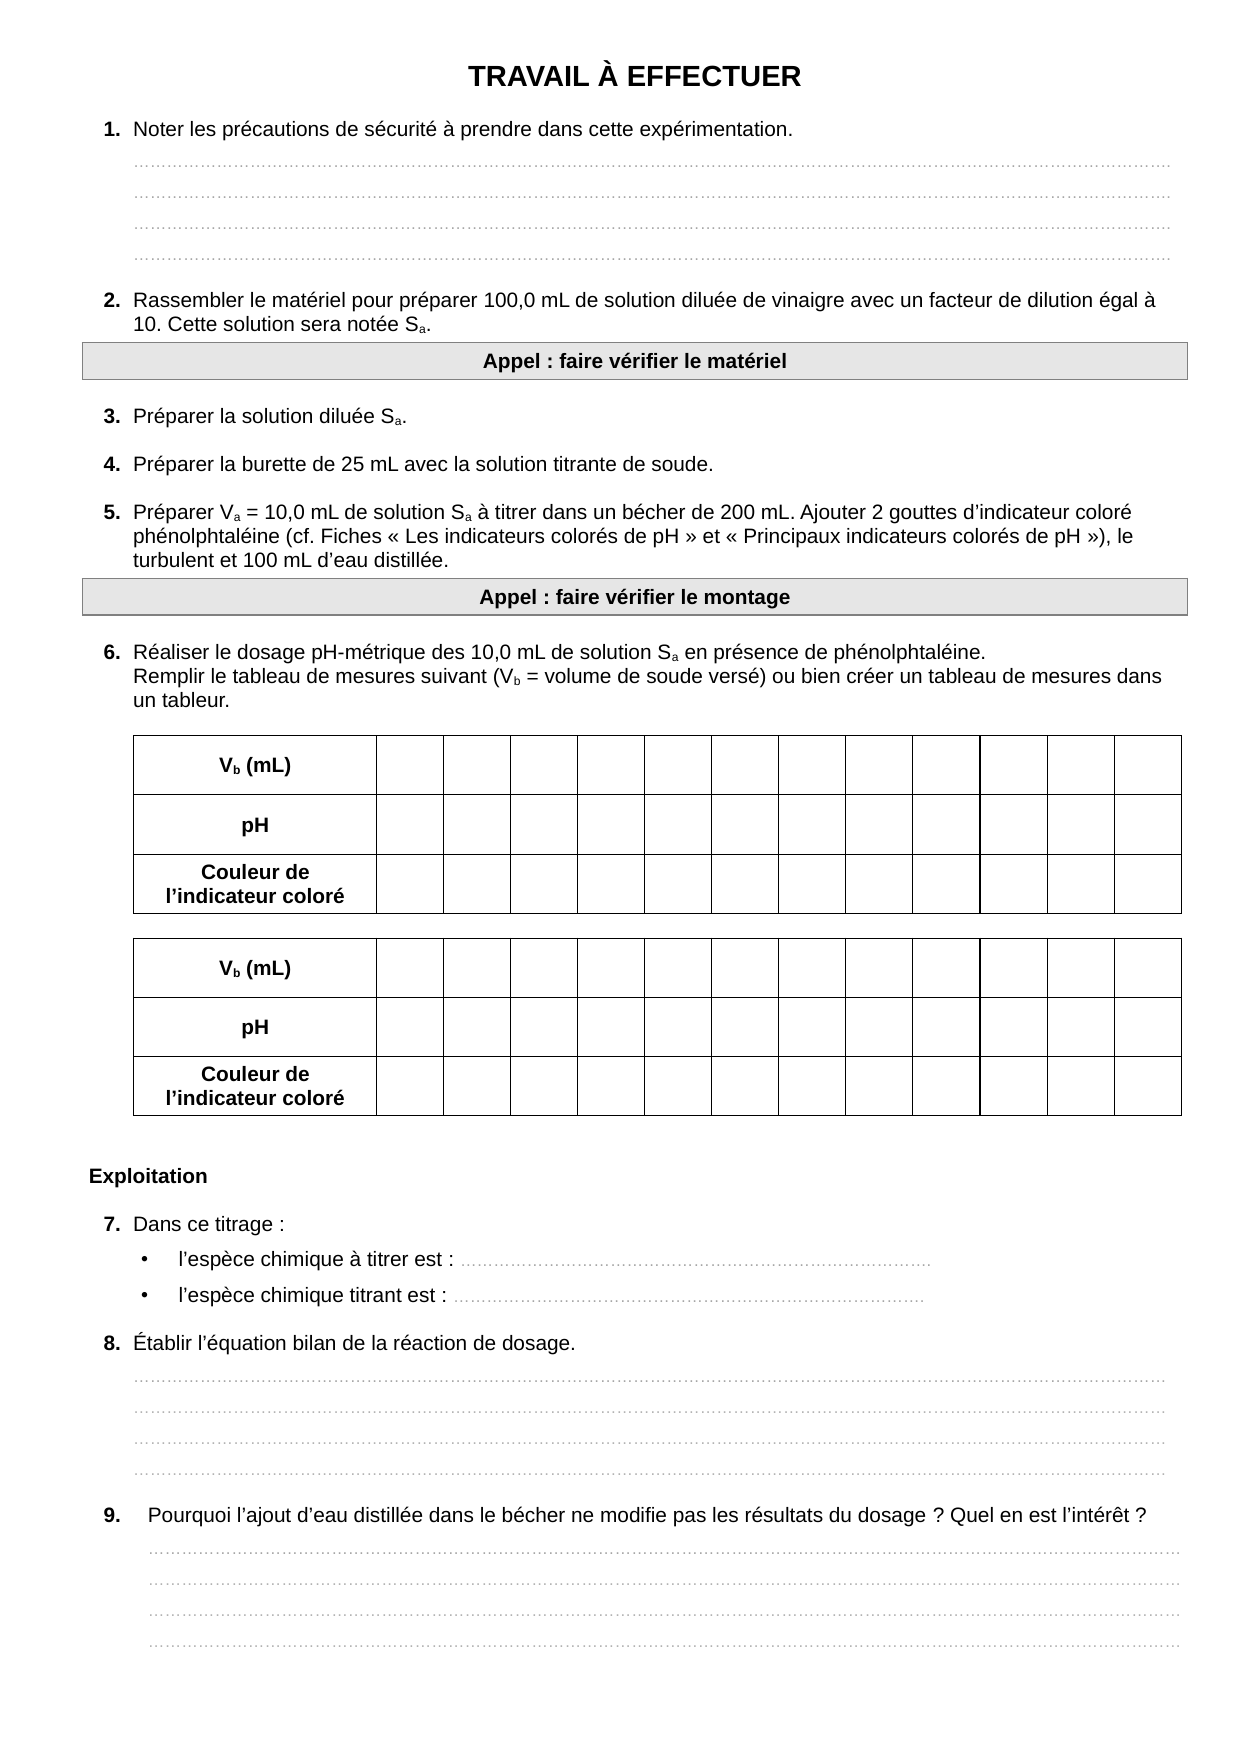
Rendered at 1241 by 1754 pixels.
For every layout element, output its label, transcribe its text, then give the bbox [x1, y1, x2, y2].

table_header [1115, 736, 1181, 794]
list Rassembler le matériel pour préparer 100,0 mL de solution diluée de vinaigre avec un facteur de dilution égal à 10. Cette solution sera notée Sa. [103, 288, 1181, 336]
table_cell [578, 795, 644, 853]
table_cell [712, 1057, 778, 1115]
table_header [712, 736, 778, 794]
table_cell [846, 855, 912, 912]
list …………………………………………………………………………………………………………………………………………………………………… [103, 1569, 1181, 1589]
list Préparer la burette de 25 mL avec la solution titrante de soude. [103, 452, 1181, 476]
table_cell [578, 855, 644, 912]
table_header [913, 736, 979, 794]
table_cell [1115, 795, 1181, 853]
table_cell [981, 998, 1047, 1056]
table_cell [645, 914, 712, 937]
table_cell [645, 795, 711, 853]
table_cell [913, 914, 980, 937]
table_header [1048, 736, 1114, 794]
table_cell [444, 998, 510, 1056]
table_cell [779, 1057, 845, 1115]
list ……………………………………………………………………………………………………………………………………………………………………. [103, 245, 1181, 264]
table_cell [1048, 795, 1114, 853]
table_cell [1115, 939, 1181, 997]
table_cell [511, 795, 577, 853]
list Préparer Va = 10,0 mL de solution Sa à titrer dans un bécher de 200 mL. Ajouter 2 gouttes d’indicateur coloré phénolphtaléine (cf. Fiches « Les indicateurs colorés de pH » et « Principaux indicateurs colorés de pH »), le turbulent et 100 mL d’eau distillée. [103, 500, 1181, 572]
table_cell [712, 939, 778, 997]
table_header [578, 736, 644, 794]
table_cell [981, 939, 1047, 997]
table_cell [846, 939, 912, 997]
table_cell [779, 939, 845, 997]
table_cell [712, 914, 779, 937]
table_cell [511, 855, 577, 912]
table_cell [712, 855, 778, 912]
table_cell [578, 998, 644, 1056]
table_cell [980, 914, 1047, 937]
table_cell [377, 939, 443, 997]
table_header [981, 736, 1047, 794]
table_header [444, 736, 510, 794]
list …………………………………………………………………………………………………………………………………………………………………… [103, 1631, 1181, 1651]
table_cell [846, 795, 912, 853]
table_cell [981, 1057, 1047, 1115]
text Appel : faire vérifier le montage [83, 579, 1187, 614]
table_cell [377, 998, 443, 1056]
table_cell [913, 855, 979, 912]
table_cell pH [134, 998, 376, 1056]
table_cell [511, 998, 577, 1056]
table_cell [444, 795, 510, 853]
table_cell [510, 914, 577, 937]
table_cell [1115, 998, 1181, 1056]
table_cell [846, 914, 913, 937]
table_cell [377, 795, 443, 853]
table_cell [913, 998, 979, 1056]
table_cell [913, 939, 979, 997]
list …………………………………………………………………………………………………………………………………………………………………… [103, 1429, 1181, 1448]
table_cell [779, 795, 845, 853]
table_header [377, 736, 443, 794]
table_cell [1115, 1057, 1181, 1115]
table_cell [1048, 855, 1114, 912]
table_cell [1048, 998, 1114, 1056]
list l’espèce chimique titrant est : …………………………………………………………………………. [141, 1283, 1181, 1307]
table_cell [645, 1057, 711, 1115]
list Dans ce titrage : [103, 1212, 1181, 1236]
list ……………………………………………………………………………………………………………………………………………………………………. [103, 214, 1181, 233]
table_header Vb (mL) [134, 736, 376, 794]
table_header [779, 736, 845, 794]
table_cell [913, 795, 979, 853]
table_cell [779, 914, 846, 937]
list l’espèce chimique à titrer est : …………………………………………………………………………. [141, 1247, 1181, 1271]
list …………………………………………………………………………………………………………………………………………………………………… [103, 1600, 1181, 1619]
table_cell [779, 855, 845, 912]
table_cell [578, 1057, 644, 1115]
table_cell [443, 914, 510, 937]
table_cell [981, 795, 1047, 853]
list Réaliser le dosage pH-métrique des 10,0 mL de solution Sa en présence de phénolphtaléine. Remplir le tableau de mesures suivant (Vb = volume de soude versé) ou bien créer un tableau de mesures dans un tableur. [103, 639, 1181, 711]
table_cell [913, 1057, 979, 1115]
table_cell [645, 998, 711, 1056]
table_cell [377, 1057, 443, 1115]
text Exploitation [88, 1164, 1181, 1188]
list …………………………………………………………………………………………………………………………………………………………………… [103, 1538, 1181, 1558]
list …………………………………………………………………………………………………………………………………………………………………… [103, 1398, 1181, 1417]
list Noter les précautions de sécurité à prendre dans cette expérimentation. [103, 117, 1181, 141]
table_cell [645, 855, 711, 912]
list ……………………………………………………………………………………………………………………………………………………………………. [103, 183, 1181, 202]
table_cell [981, 855, 1047, 912]
table_cell [444, 1057, 510, 1115]
table_header [846, 736, 912, 794]
table_cell [846, 1057, 912, 1115]
table_cell [376, 914, 443, 937]
table_cell pH [134, 795, 376, 853]
table_cell [1114, 914, 1181, 937]
table_cell [712, 998, 778, 1056]
list Établir l’équation bilan de la réaction de dosage. [103, 1331, 1181, 1355]
text Appel : faire vérifier le matériel [83, 343, 1187, 379]
table_cell [511, 939, 577, 997]
table_header [511, 736, 577, 794]
text Travail à effectuer [88, 59, 1181, 93]
table_cell Vb (mL) [134, 939, 376, 997]
table_cell [578, 939, 644, 997]
table_cell [779, 998, 845, 1056]
table_cell [511, 1057, 577, 1115]
table_cell [578, 914, 644, 937]
table_cell Couleur de l’indicateur coloré [134, 855, 376, 912]
table_cell [846, 998, 912, 1056]
list ……………………………………………………………………………………………………………………………………………………………………. [103, 152, 1181, 171]
table_header [645, 736, 711, 794]
table_cell Couleur de l’indicateur coloré [134, 1057, 376, 1115]
table_cell [134, 914, 376, 937]
table_cell [444, 939, 510, 997]
table_cell [1115, 855, 1181, 912]
table_cell [645, 939, 711, 997]
list …………………………………………………………………………………………………………………………………………………………………… [103, 1460, 1181, 1479]
table_cell [444, 855, 510, 912]
table_cell [1047, 914, 1114, 937]
list …………………………………………………………………………………………………………………………………………………………………… [103, 1367, 1181, 1386]
list Pourquoi l’ajout d’eau distillée dans le bécher ne modifie pas les résultats du dosage ? Quel en est l’intérêt ? [103, 1503, 1181, 1527]
table_cell [712, 795, 778, 853]
table_cell [1048, 1057, 1114, 1115]
table_cell [1048, 939, 1114, 997]
list Préparer la solution diluée Sa. [103, 404, 1181, 428]
table_cell [377, 855, 443, 912]
